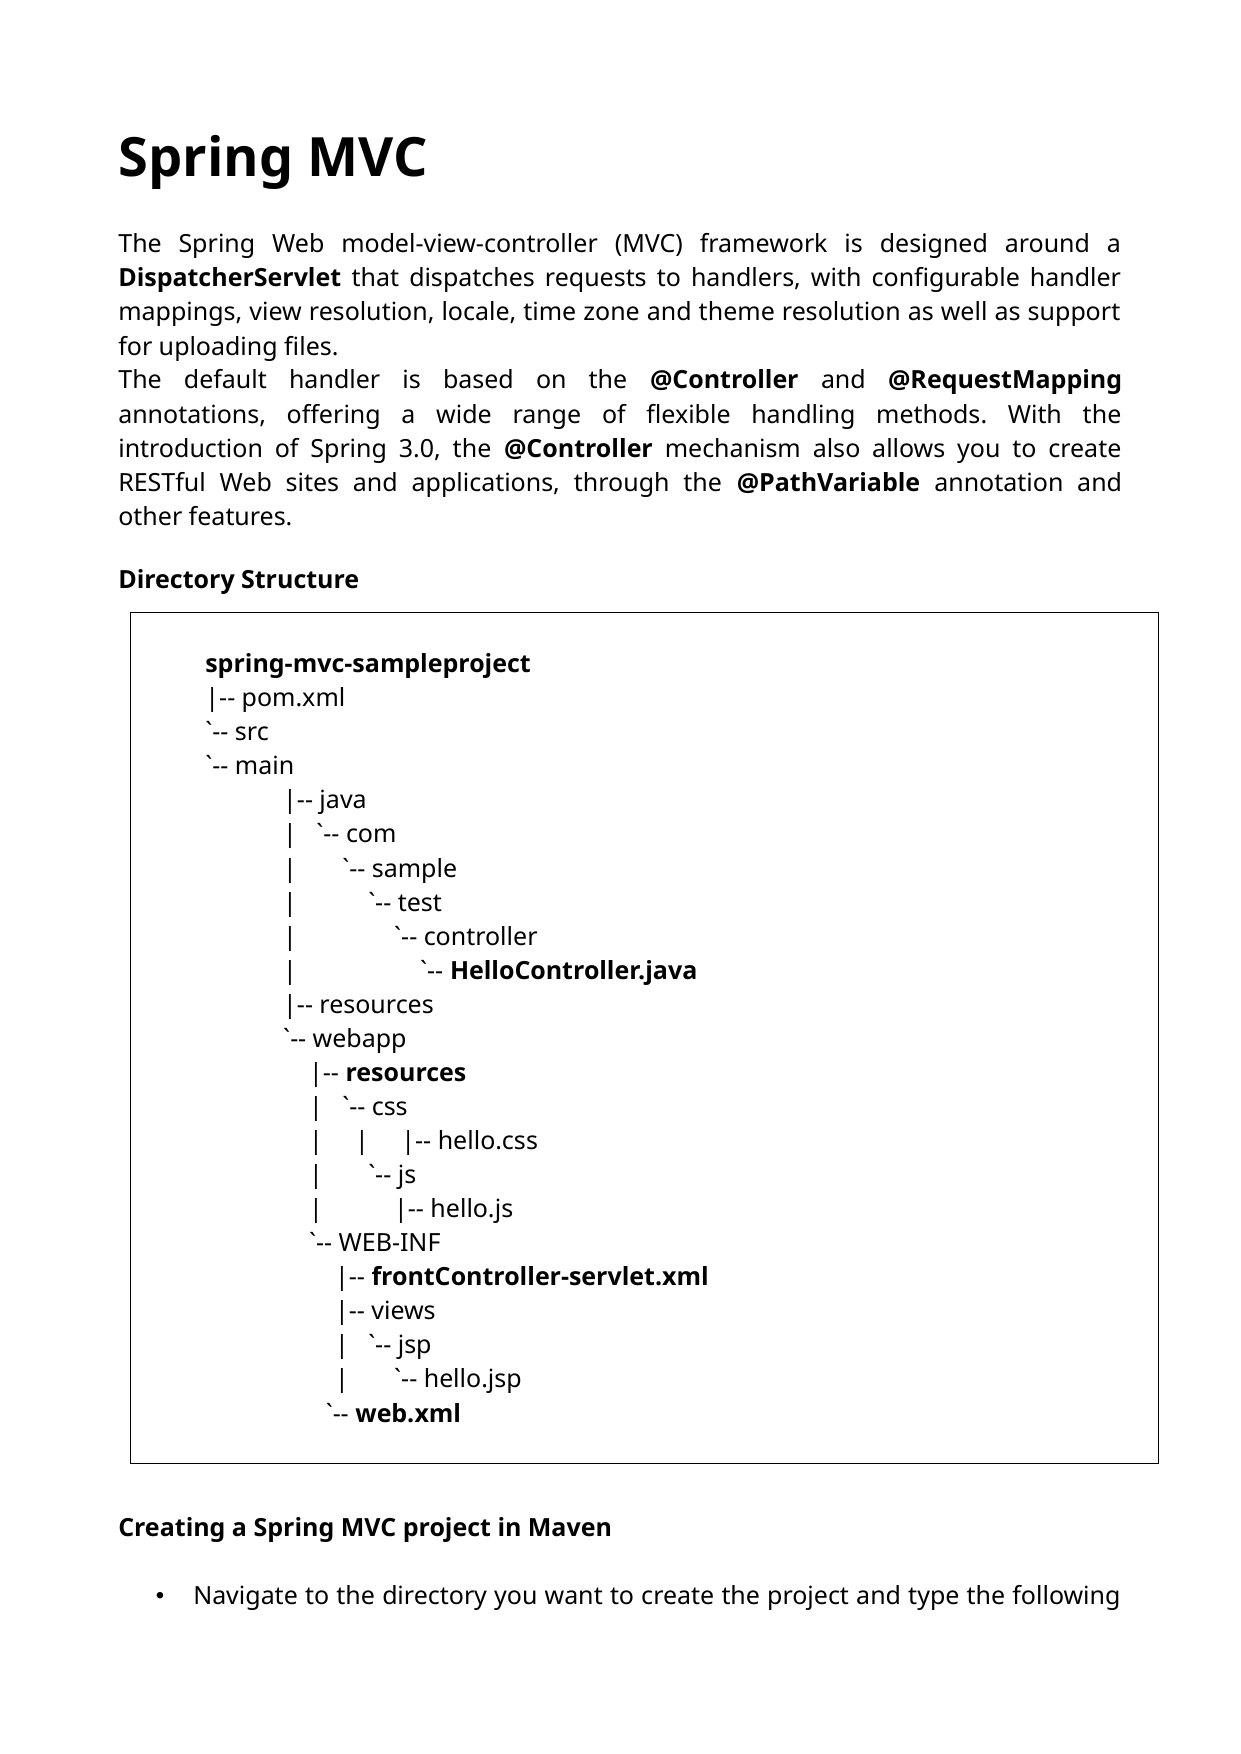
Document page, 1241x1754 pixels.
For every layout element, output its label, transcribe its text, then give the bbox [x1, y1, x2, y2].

text | `-- test [131, 884, 1158, 918]
text `-- WEB-INF [131, 1225, 1158, 1259]
text |-- resources [131, 1054, 1158, 1089]
text | `-- hello.jsp [131, 1361, 1158, 1395]
text Directory Structure [118, 561, 1122, 595]
text | `-- controller [131, 918, 1158, 952]
text |-- pom.xml [131, 680, 1158, 714]
text | `-- HelloController.java [131, 952, 1158, 986]
text `-- web.xml [131, 1395, 1158, 1429]
text |-- resources [131, 986, 1158, 1021]
text |-- frontController-servlet.xml [131, 1259, 1158, 1293]
text Creating a Spring MVC project in Maven [118, 1509, 1122, 1543]
text |-- views [131, 1293, 1158, 1327]
text The default handler is based on the @Controller and @RequestMapping annotations, offering a wide range of flexible handling methods. With the introduction of Spring 3.0, the @Controller mechanism also allows you to create RESTful Web sites and applications, through the @PathVariable annotation and other features. [118, 362, 1122, 532]
text |-- java [131, 782, 1158, 816]
list Navigate to the directory you want to create the project and type the following [156, 1577, 1122, 1612]
text `-- main [131, 748, 1158, 782]
text | `-- sample [131, 850, 1158, 884]
text | `-- com [131, 816, 1158, 850]
text The Spring Web model-view-controller (MVC) framework is designed around a DispatcherServlet that dispatches requests to handlers, with configurable handler mappings, view resolution, locale, time zone and theme resolution as well as support for uploading files. [118, 226, 1122, 362]
text | `-- css [131, 1089, 1158, 1123]
text `-- webapp [131, 1021, 1158, 1054]
text | `-- jsp [131, 1327, 1158, 1361]
text | `-- js [131, 1157, 1158, 1191]
text Spring MVC [118, 118, 1122, 192]
text `-- src [131, 714, 1158, 748]
text | | |-- hello.css [131, 1123, 1158, 1157]
text spring-mvc-sampleproject [131, 646, 1158, 680]
text | |-- hello.js [131, 1191, 1158, 1225]
